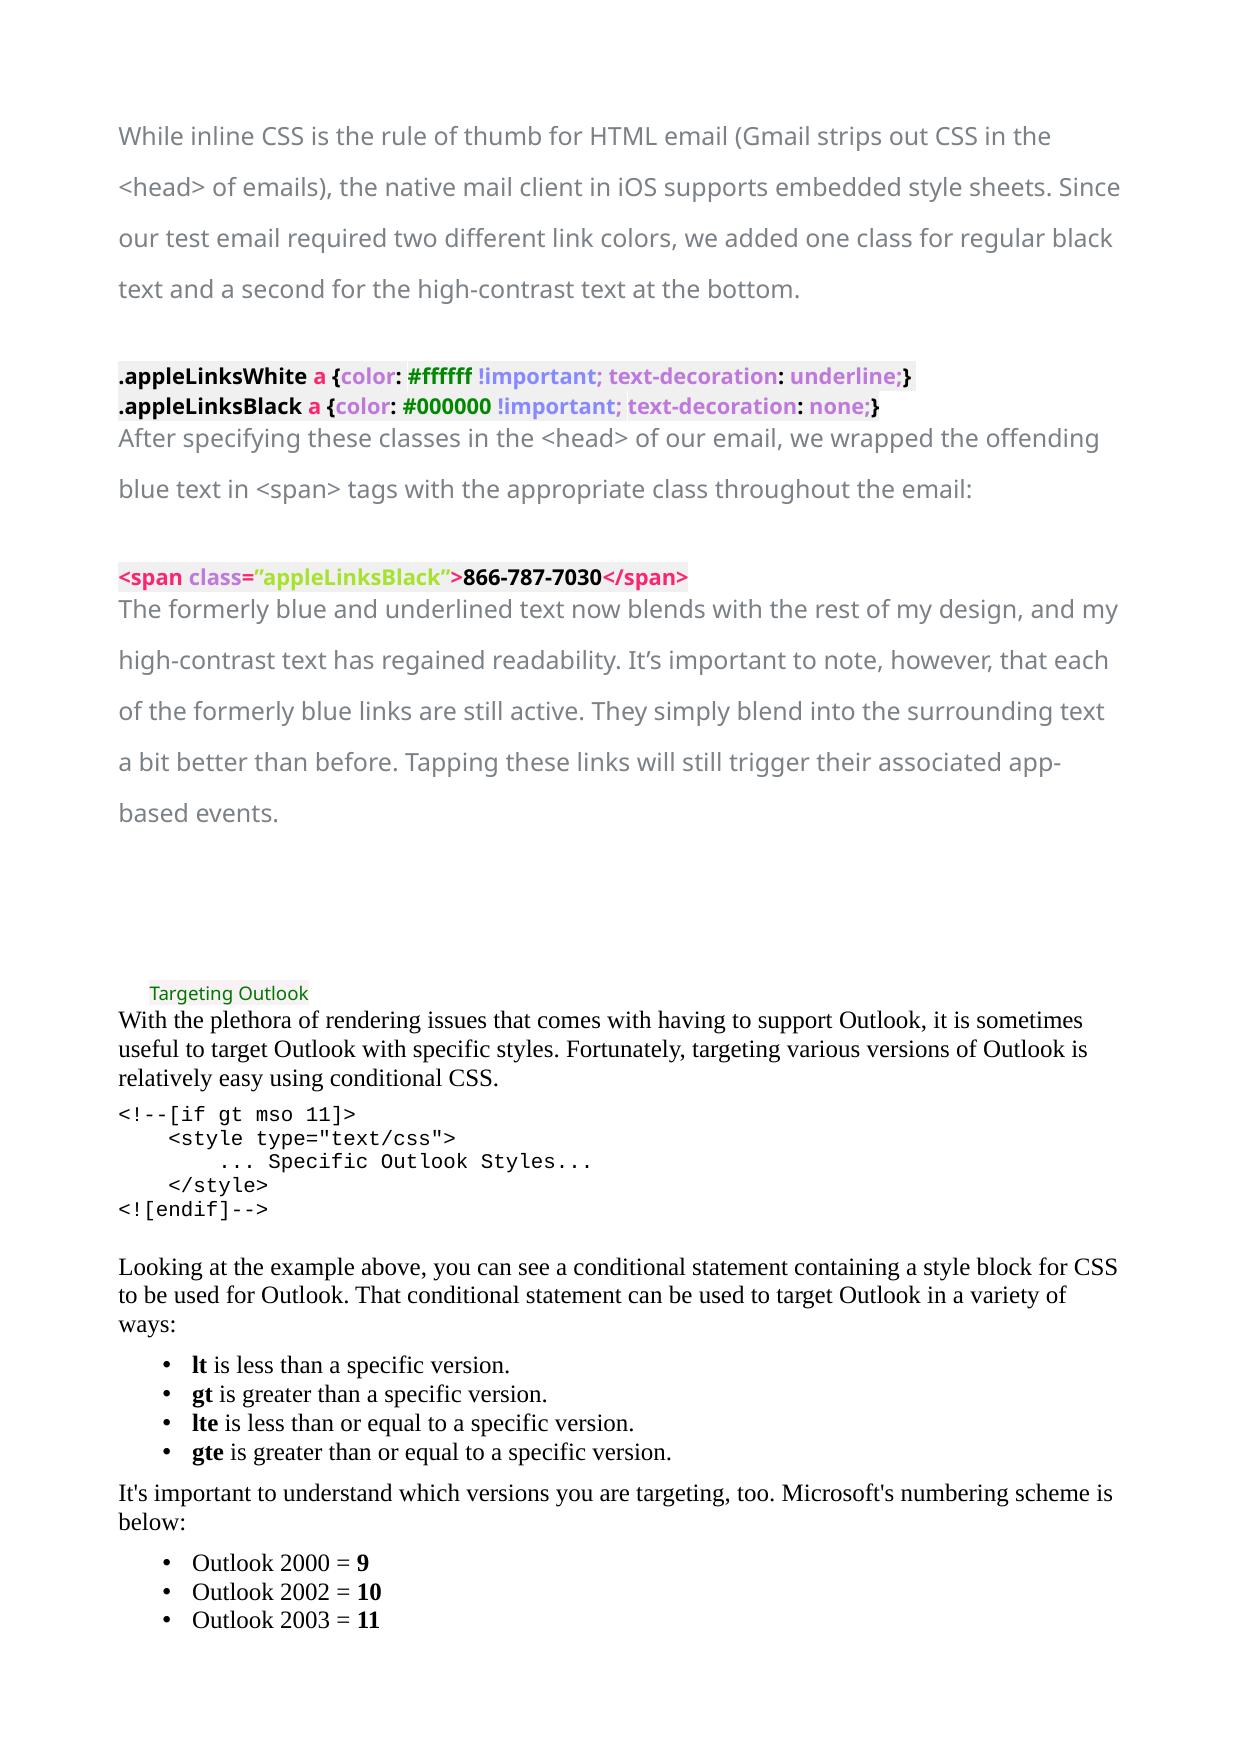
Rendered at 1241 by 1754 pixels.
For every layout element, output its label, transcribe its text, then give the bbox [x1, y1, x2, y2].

text While inline CSS is the rule of thumb for HTML email (Gmail strips out CSS in the <head> of emails), the native mail client in iOS supports embedded style sheets. Since our test email required two different link colors, we added one class for regular black text and a second for the high-contrast text at the bottom. [118, 118, 1122, 305]
text <![endif]--> [118, 1199, 1122, 1222]
text Looking at the example above, you can see a conditional statement containing a style block for CSS to be used for Outlook. That conditional statement can be used to target Outlook in a variety of ways: [118, 1252, 1122, 1338]
text After specifying these classes in the <head> of our email, we wrapped the offending blue text in <span> tags with the appropriate class throughout the email: [118, 421, 1122, 506]
text <!--[if gt mso 11]> [118, 1104, 1122, 1128]
text </style> [118, 1175, 1122, 1199]
list Outlook 2002 = 10 [162, 1577, 1122, 1606]
list Outlook 2000 = 9 [162, 1548, 1122, 1577]
subtitle Targeting Outlook [149, 949, 1122, 1005]
list Outlook 2003 = 11 [162, 1606, 1122, 1634]
text The formerly blue and underlined text now blends with the rest of my design, and my high-contrast text has regained readability. It’s important to note, however, that each of the formerly blue links are still active. They simply blend into the surrounding text a bit better than before. Tapping these links will still trigger their associated app-based events. [118, 592, 1122, 830]
text .appleLinksBlack a {color: #000000 !important; text-decoration: none;} [118, 391, 1122, 421]
text With the plethora of rendering issues that comes with having to support Outlook, it is sometimes useful to target Outlook with specific styles. Fortunately, targeting various versions of Outlook is relatively easy using conditional CSS. [118, 1005, 1122, 1092]
text ... Specific Outlook Styles... [118, 1151, 1122, 1175]
list gte is greater than or equal to a specific version. [162, 1437, 1122, 1466]
text <span class=”appleLinksBlack”>866-787-7030</span> [118, 562, 1122, 592]
text <style type="text/css"> [118, 1128, 1122, 1151]
list lt is less than a specific version. [162, 1351, 1122, 1379]
text .appleLinksWhite a {color: #ffffff !important; text-decoration: underline;} [118, 361, 1122, 391]
text It's important to understand which versions you are targeting, too. Microsoft's numbering scheme is below: [118, 1478, 1122, 1536]
list gt is greater than a specific version. [162, 1379, 1122, 1408]
list lte is less than or equal to a specific version. [162, 1408, 1122, 1437]
